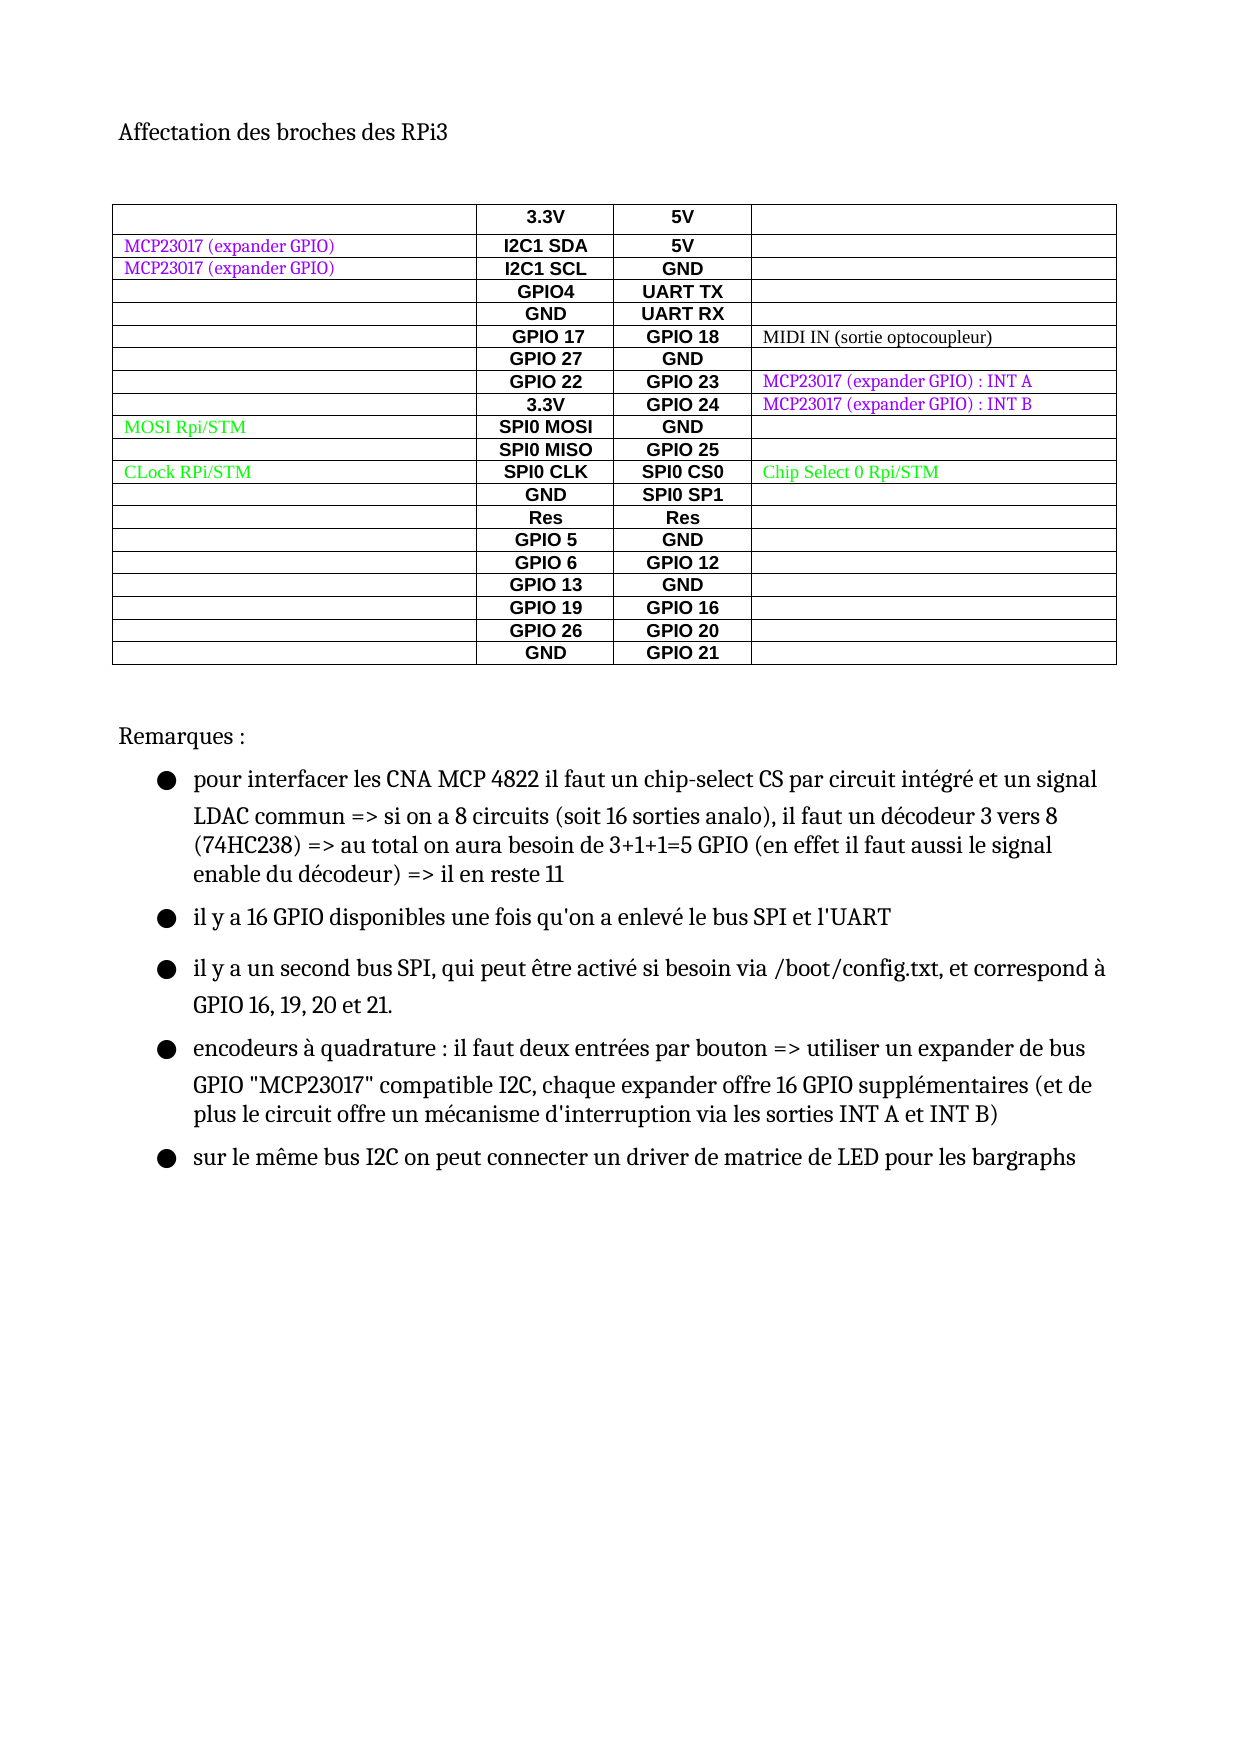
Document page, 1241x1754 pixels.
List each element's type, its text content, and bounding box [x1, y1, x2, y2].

table_cell GPIO 23 [614, 371, 751, 392]
table_cell GPIO 24 [614, 394, 751, 415]
table_cell UART TX [614, 280, 751, 302]
table_cell Res [477, 506, 613, 528]
table_cell GPIO 26 [477, 620, 613, 641]
table_cell 5V [614, 235, 751, 257]
table_cell MCP23017 (expander GPIO) : INT B [752, 394, 1116, 415]
table_cell [113, 597, 476, 618]
table_cell [752, 506, 1116, 528]
table_cell GND [614, 529, 751, 551]
table_cell [752, 258, 1116, 279]
table_cell I2C1 SCL [477, 258, 613, 279]
table_cell GND [614, 348, 751, 370]
table_cell [113, 348, 476, 370]
table_cell [113, 371, 476, 392]
table_cell [752, 439, 1116, 460]
table_cell [752, 303, 1116, 324]
table_cell GPIO 17 [477, 326, 613, 347]
table_cell GPIO4 [477, 280, 613, 302]
table_cell GPIO 18 [614, 326, 751, 347]
table_cell [752, 620, 1116, 641]
table_cell [752, 642, 1116, 664]
table_cell [113, 529, 476, 551]
text Affectation des broches des RPi3 [118, 118, 1122, 147]
table_cell [113, 620, 476, 641]
table_cell [752, 574, 1116, 596]
table_header 3.3V [477, 205, 613, 234]
table_cell [113, 506, 476, 528]
table_cell [752, 597, 1116, 618]
list encodeurs à quadrature : il faut deux entrées par bouton => utiliser un expander de bus GPIO "MCP23017" compatible I2C, chaque expander offre 16 GPIO supplémentaires (et de plus le circuit offre un mécanisme d'interruption via les sorties INT A et INT B) [156, 1020, 1122, 1128]
table_cell GND [614, 258, 751, 279]
list pour interfacer les CNA MCP 4822 il faut un chip-select CS par circuit intégré et un signal LDAC commun => si on a 8 circuits (soit 16 sorties analo), il faut un décodeur 3 vers 8 (74HC238) => au total on aura besoin de 3+1+1=5 GPIO (en effet il faut aussi le signal enable du décodeur) => il en reste 11 [156, 751, 1122, 888]
table_cell MCP23017 (expander GPIO) : INT A [752, 371, 1116, 392]
table_cell MCP23017 (expander GPIO) [113, 235, 476, 257]
table_cell [752, 280, 1116, 302]
table_cell SPI0 CLK [477, 461, 613, 483]
table_cell [752, 235, 1116, 257]
table_header 5V [614, 205, 751, 234]
table_cell Res [614, 506, 751, 528]
table_cell SPI0 MOSI [477, 416, 613, 438]
table_cell GPIO 12 [614, 552, 751, 573]
table_cell GPIO 27 [477, 348, 613, 370]
table_cell MCP23017 (expander GPIO) [113, 258, 476, 279]
table_cell GPIO 25 [614, 439, 751, 460]
table_cell GPIO 6 [477, 552, 613, 573]
table_cell GND [477, 484, 613, 505]
table_cell UART RX [614, 303, 751, 324]
table_cell CLock RPi/STM [113, 461, 476, 483]
table_cell [113, 552, 476, 573]
table_cell GPIO 5 [477, 529, 613, 551]
table_cell MIDI IN (sortie optocoupleur) [752, 326, 1116, 347]
table_cell 3.3V [477, 394, 613, 415]
list sur le même bus I2C on peut connecter un driver de matrice de LED pour les bargraphs [156, 1128, 1122, 1180]
table_cell [752, 348, 1116, 370]
table_cell [113, 574, 476, 596]
table_cell [752, 552, 1116, 573]
table_cell GPIO 16 [614, 597, 751, 618]
table_cell [752, 529, 1116, 551]
table_header [113, 205, 476, 234]
table_cell [752, 416, 1116, 438]
table_cell MOSI Rpi/STM [113, 416, 476, 438]
list il y a 16 GPIO disponibles une fois qu'on a enlevé le bus SPI et l'UART [156, 888, 1122, 940]
table_cell GND [477, 303, 613, 324]
text Remarques : [118, 722, 1122, 751]
table_cell GND [477, 642, 613, 664]
table_cell Chip Select 0 Rpi/STM [752, 461, 1116, 483]
table_cell SPI0 CS0 [614, 461, 751, 483]
table_cell [752, 484, 1116, 505]
table_cell GND [614, 416, 751, 438]
table_cell GPIO 21 [614, 642, 751, 664]
table_cell GPIO 19 [477, 597, 613, 618]
table_cell GPIO 20 [614, 620, 751, 641]
table_cell SPI0 MISO [477, 439, 613, 460]
table_header [752, 205, 1116, 234]
table_cell [113, 642, 476, 664]
table_cell [113, 394, 476, 415]
table_cell [113, 484, 476, 505]
table_cell [113, 326, 476, 347]
table_cell SPI0 SP1 [614, 484, 751, 505]
table_cell [113, 280, 476, 302]
table_cell [113, 303, 476, 324]
table_cell I2C1 SDA [477, 235, 613, 257]
table_cell [113, 439, 476, 460]
table_cell GPIO 22 [477, 371, 613, 392]
list il y a un second bus SPI, qui peut être activé si besoin via /boot/config.txt, et correspond à GPIO 16, 19, 20 et 21. [156, 940, 1122, 1020]
table_cell GND [614, 574, 751, 596]
table_cell GPIO 13 [477, 574, 613, 596]
